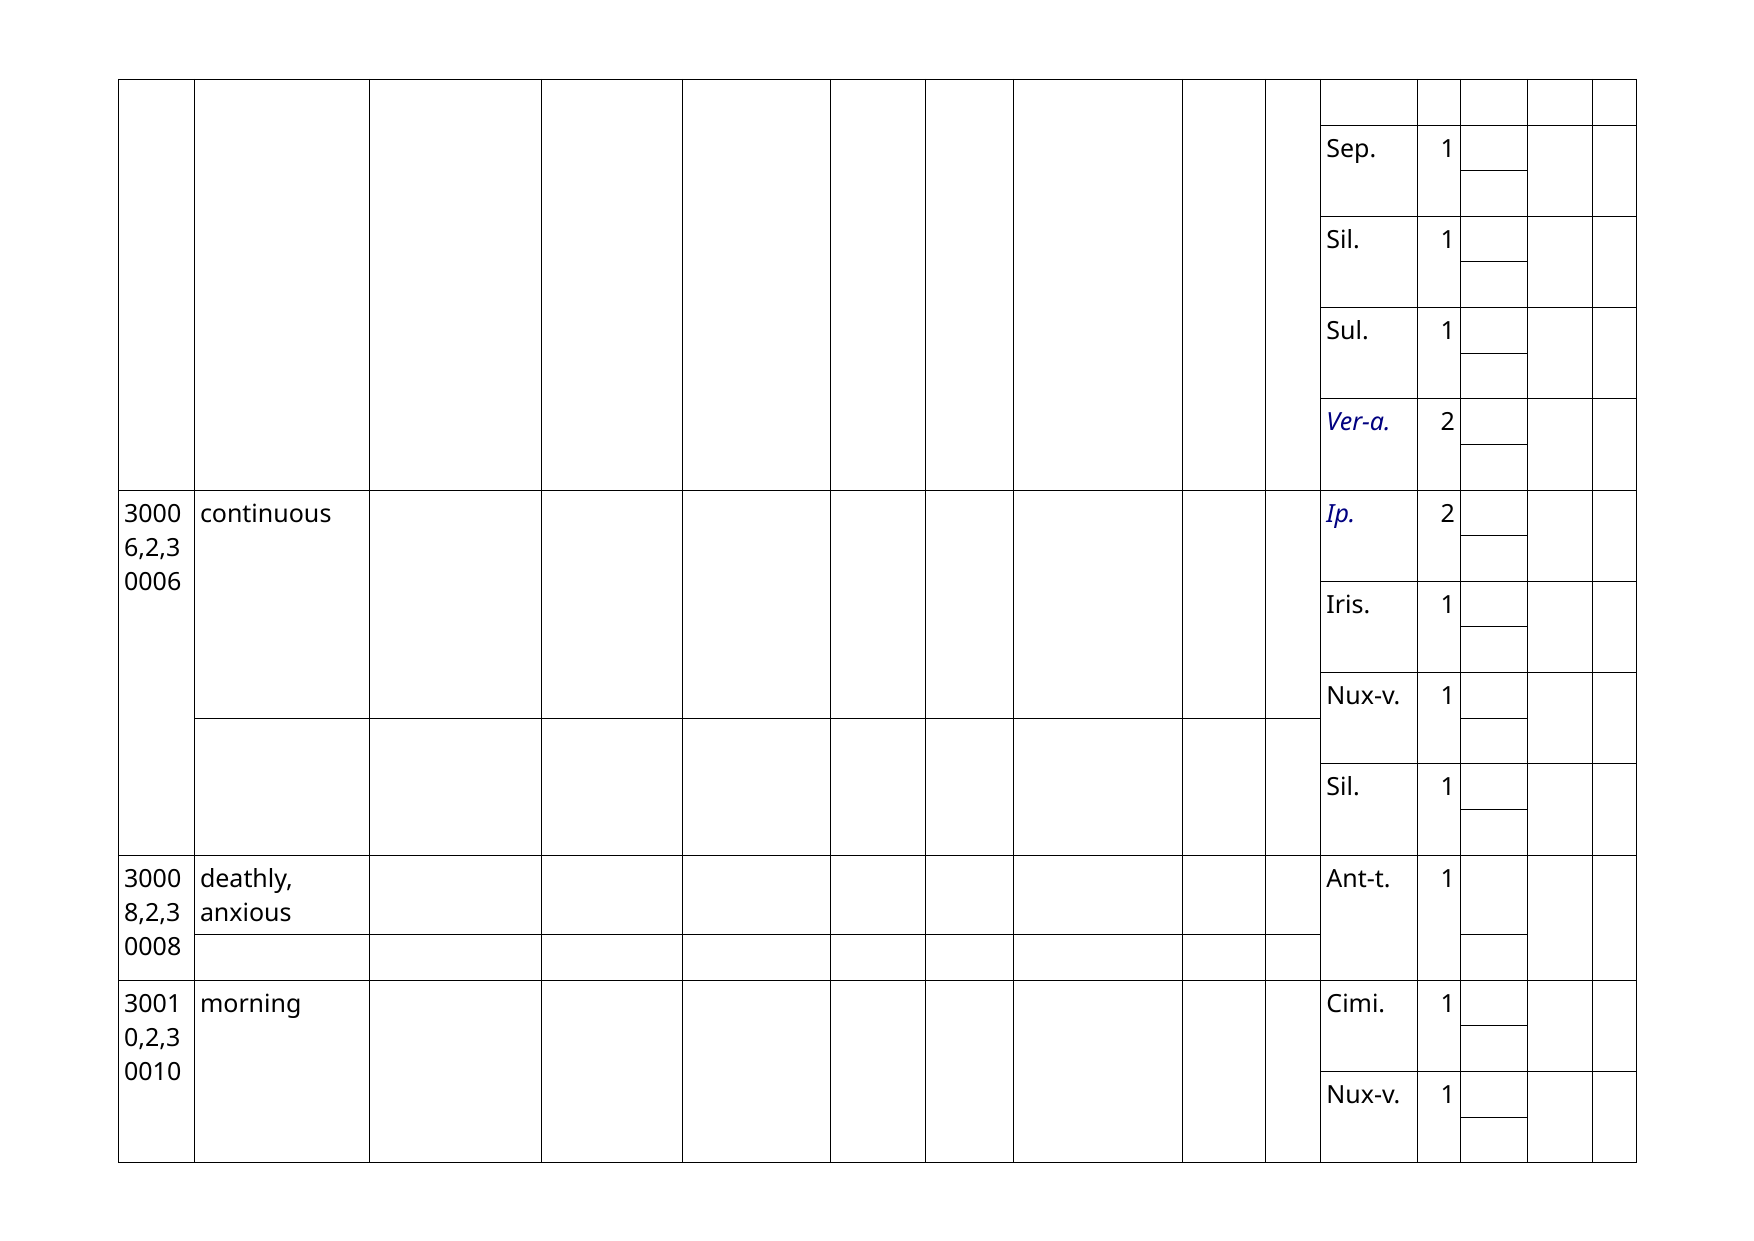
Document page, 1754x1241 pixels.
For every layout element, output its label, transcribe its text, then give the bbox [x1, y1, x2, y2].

table_cell [1266, 856, 1320, 934]
table_cell [370, 856, 541, 934]
table_cell Ver-a. [1321, 399, 1417, 489]
table_cell [1461, 354, 1527, 398]
table_cell [1593, 764, 1636, 854]
table_cell 1 [1418, 217, 1460, 307]
table_cell 1 [1418, 1072, 1460, 1162]
table_cell [1593, 399, 1636, 489]
table_cell [195, 719, 369, 854]
table_cell [542, 491, 682, 718]
table_cell [1461, 719, 1527, 763]
table_cell 1 [1418, 764, 1460, 854]
table_cell deathly, anxious [195, 856, 369, 934]
table_cell Cimi. [1321, 981, 1417, 1071]
table_cell [1014, 719, 1182, 854]
table_cell [1593, 582, 1636, 672]
table_cell [683, 719, 830, 854]
table_cell [1014, 80, 1182, 489]
table_cell [1266, 719, 1320, 854]
table_cell [370, 719, 541, 854]
table_cell [831, 856, 925, 934]
table_cell [1183, 981, 1265, 1162]
table_cell [1183, 856, 1265, 934]
table_cell Ant-t. [1321, 856, 1417, 980]
table_cell 1 [1418, 673, 1460, 763]
table_cell [370, 935, 541, 980]
table_cell [1528, 764, 1592, 854]
table_cell [1461, 582, 1527, 626]
table_cell [1461, 171, 1527, 216]
table_cell [1183, 719, 1265, 854]
table_cell [1461, 126, 1527, 170]
table_cell [1461, 308, 1527, 353]
table_cell [1183, 935, 1265, 980]
table_cell 2 [1418, 399, 1460, 489]
table_cell 1 [1418, 856, 1460, 980]
table_cell [542, 80, 682, 489]
table_cell [926, 80, 1013, 489]
table_cell [926, 856, 1013, 934]
table_cell [1593, 217, 1636, 307]
table_cell [831, 935, 925, 980]
table_cell [1528, 80, 1592, 124]
table_cell Nux-v. [1321, 1072, 1417, 1162]
table_cell [683, 935, 830, 980]
table_cell 1 [1418, 308, 1460, 398]
table_cell [1528, 582, 1592, 672]
table_cell [1461, 1118, 1527, 1162]
table_cell [1528, 981, 1592, 1071]
table_cell [1461, 399, 1527, 444]
table_cell [1528, 1072, 1592, 1162]
table_cell [1461, 935, 1527, 980]
table_cell [1593, 80, 1636, 124]
table_cell [1461, 627, 1527, 672]
table_cell 30008,2,30008 [119, 856, 194, 980]
table_cell [1014, 981, 1182, 1162]
table_cell [370, 981, 541, 1162]
table_cell [195, 80, 369, 489]
table_cell [1014, 491, 1182, 718]
table_cell [926, 491, 1013, 718]
table_cell [831, 981, 925, 1162]
table_cell [1593, 856, 1636, 980]
table_cell [1183, 491, 1265, 718]
table_cell [542, 981, 682, 1162]
table_cell [1593, 1072, 1636, 1162]
table_cell [1461, 1026, 1527, 1071]
table_cell [1461, 217, 1527, 261]
table_cell [1266, 491, 1320, 718]
table_cell [1014, 856, 1182, 934]
table_cell [1593, 981, 1636, 1071]
table_cell 1 [1418, 582, 1460, 672]
table_cell [683, 856, 830, 934]
table_cell [1461, 856, 1527, 934]
table_cell [1014, 935, 1182, 980]
table_cell [370, 491, 541, 718]
table_cell [1183, 80, 1265, 489]
table_cell continuous [195, 491, 369, 718]
table_cell [1528, 399, 1592, 489]
table_cell [542, 935, 682, 980]
table_cell [370, 80, 541, 489]
table_cell [1266, 935, 1320, 980]
table_cell 2 [1418, 491, 1460, 581]
table_cell [119, 80, 194, 489]
table_cell [542, 856, 682, 934]
table_cell Ip. [1321, 491, 1417, 581]
table_cell [926, 935, 1013, 980]
table_cell [1461, 810, 1527, 854]
table_cell 30006,2,30006 [119, 491, 194, 854]
table_cell Sil. [1321, 764, 1417, 854]
table_cell [1528, 308, 1592, 398]
table_cell [1461, 1072, 1527, 1117]
table_cell [1461, 262, 1527, 307]
table_cell Nux-v. [1321, 673, 1417, 763]
table_cell [1593, 491, 1636, 581]
table_cell [1593, 126, 1636, 216]
table_cell [1528, 673, 1592, 763]
table_cell [1528, 217, 1592, 307]
table_cell [831, 719, 925, 854]
table_cell [683, 981, 830, 1162]
table_cell [1528, 491, 1592, 581]
table_cell 1 [1418, 981, 1460, 1071]
table_cell [1528, 856, 1592, 980]
table_cell [1461, 981, 1527, 1025]
table_cell Sul. [1321, 308, 1417, 398]
table_cell [1321, 80, 1417, 124]
table_cell Iris. [1321, 582, 1417, 672]
table_cell [1461, 536, 1527, 581]
table_cell [542, 719, 682, 854]
table_cell [683, 80, 830, 489]
table_cell 1 [1418, 126, 1460, 216]
table_cell [195, 935, 369, 980]
table_cell [1266, 80, 1320, 489]
table_cell [926, 719, 1013, 854]
table_cell Sil. [1321, 217, 1417, 307]
table_cell [1418, 80, 1460, 124]
table_cell [1461, 491, 1527, 535]
table_cell morning [195, 981, 369, 1162]
table_cell [831, 491, 925, 718]
table_cell [1528, 126, 1592, 216]
table_cell [1266, 981, 1320, 1162]
table_cell [1593, 673, 1636, 763]
table_cell [831, 80, 925, 489]
table_cell [683, 491, 830, 718]
table_cell [1461, 673, 1527, 718]
table_cell [1461, 445, 1527, 489]
table_cell Sep. [1321, 126, 1417, 216]
table_cell [1461, 764, 1527, 809]
table_cell [926, 981, 1013, 1162]
table_cell [1593, 308, 1636, 398]
table_cell 30010,2,30010 [119, 981, 194, 1162]
table_cell [1461, 80, 1527, 124]
